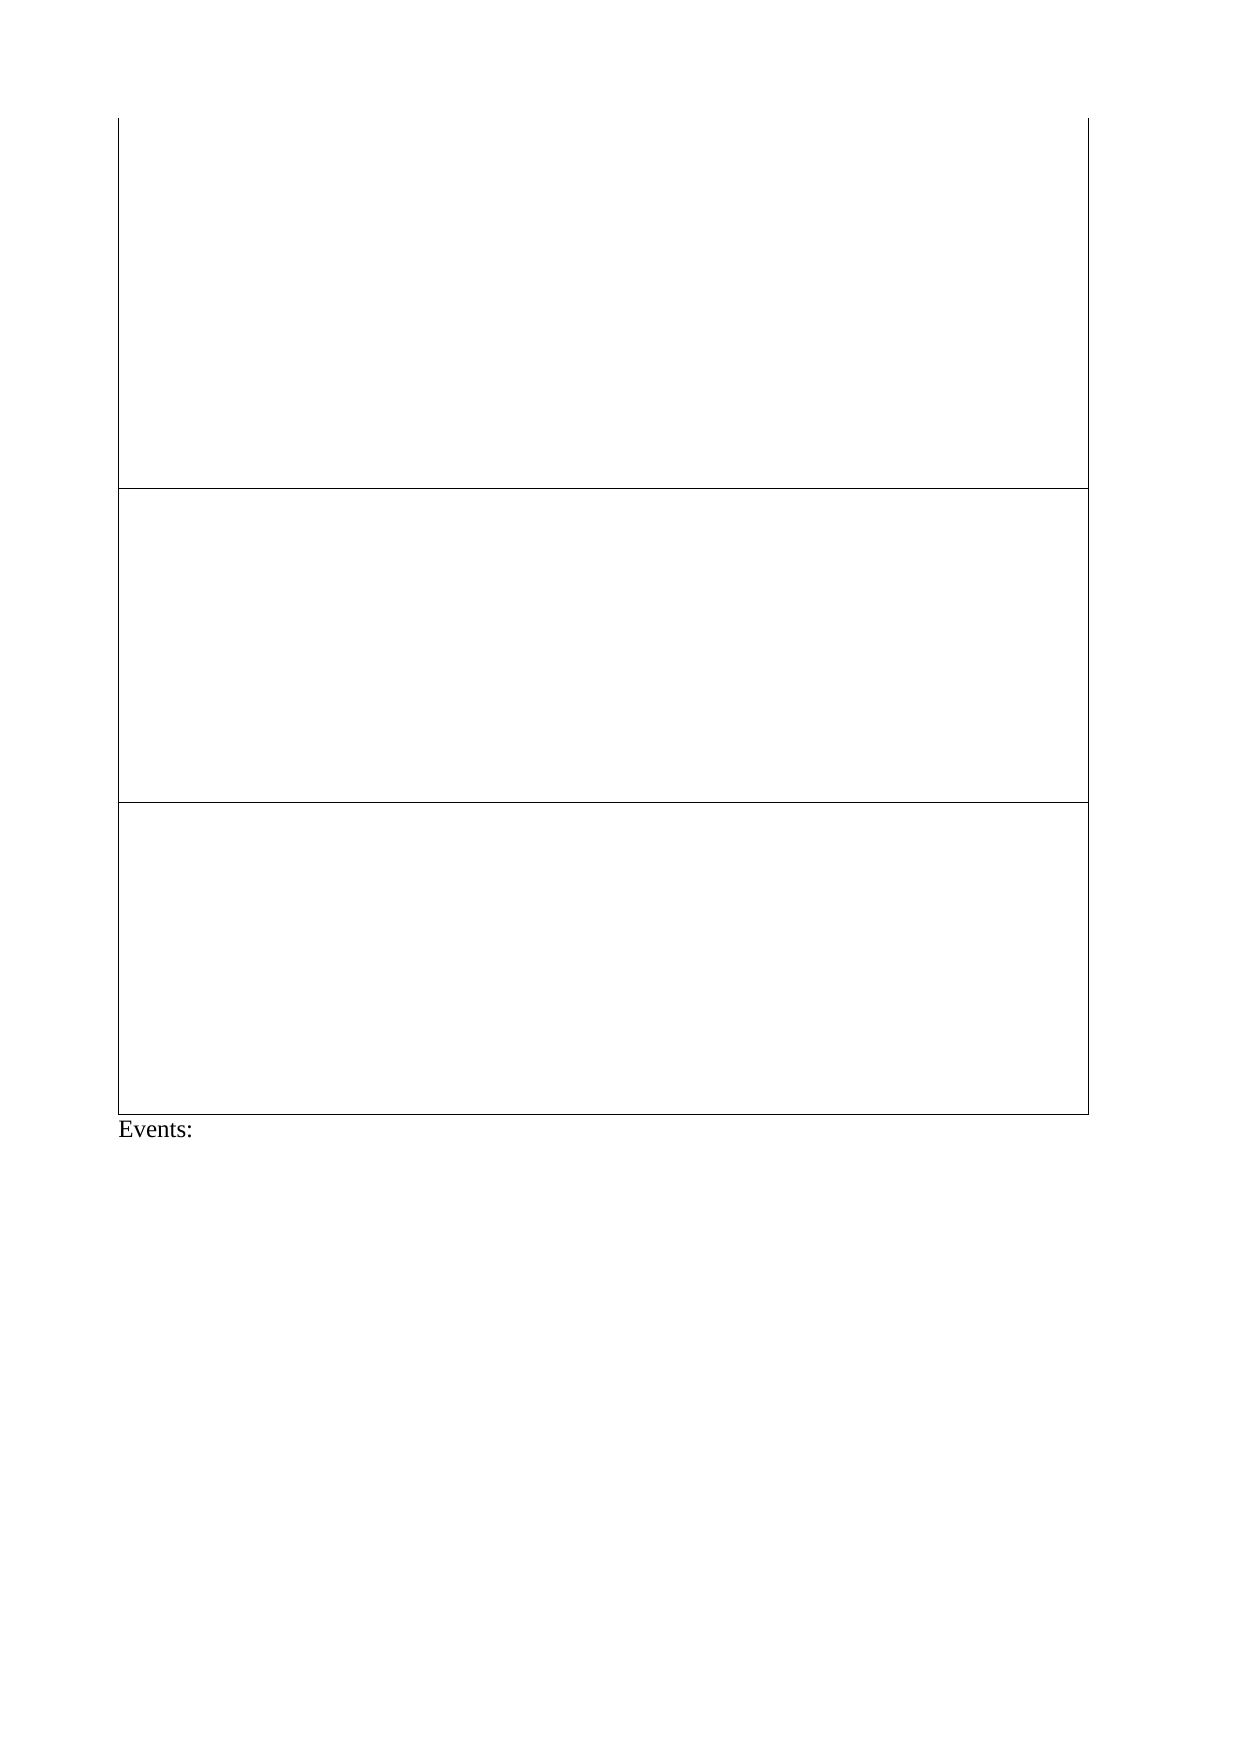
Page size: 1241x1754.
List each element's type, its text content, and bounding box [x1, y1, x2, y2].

table_cell [119, 803, 1088, 1114]
table_cell [119, 118, 1088, 488]
text Events: [118, 1114, 1122, 1171]
table_cell [119, 489, 1088, 802]
